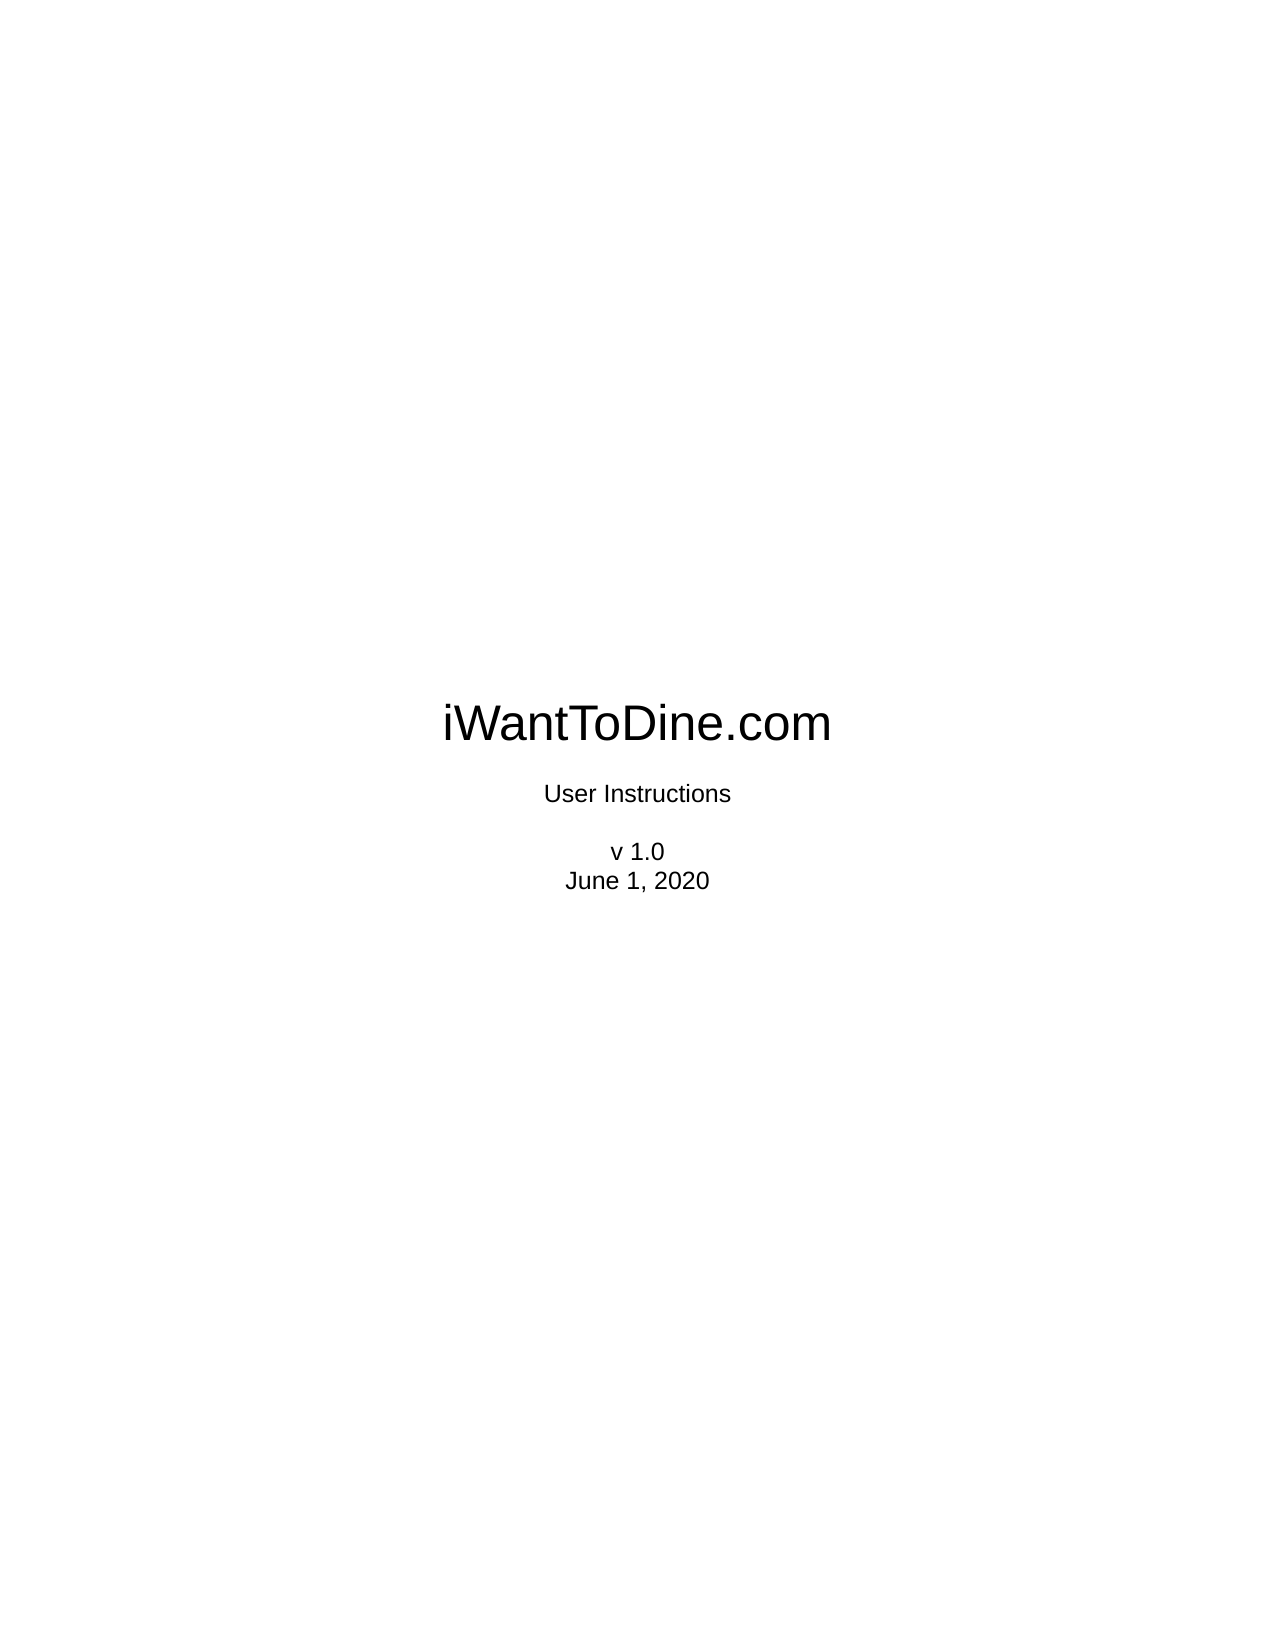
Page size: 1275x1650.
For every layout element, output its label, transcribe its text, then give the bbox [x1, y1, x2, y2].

text User Instructions [118, 779, 1157, 808]
text v 1.0 [118, 837, 1157, 866]
text June 1, 2020 [118, 866, 1157, 894]
text iWantToDine.com [118, 693, 1157, 751]
